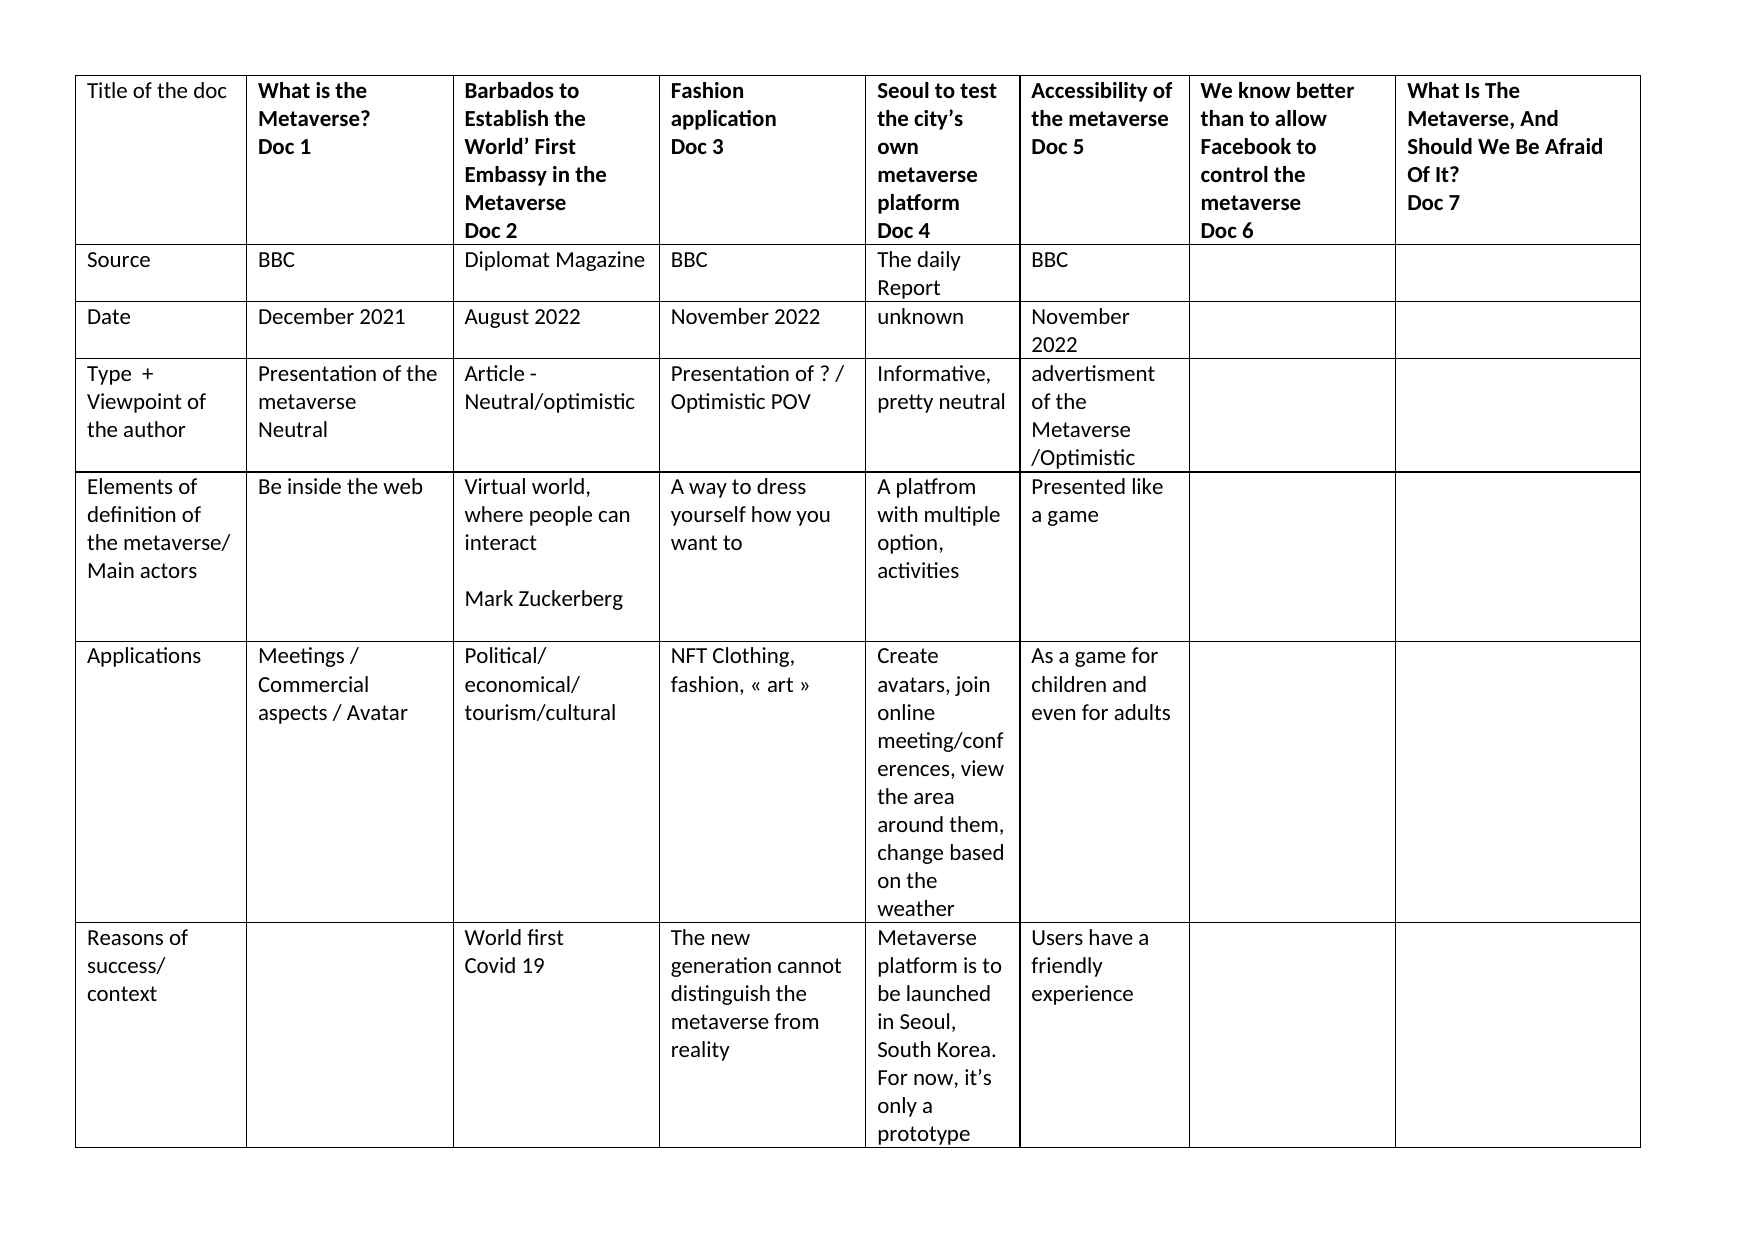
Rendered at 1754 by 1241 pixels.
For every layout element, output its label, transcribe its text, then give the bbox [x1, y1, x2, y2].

table_cell Meetings / Commercial aspects / Avatar [247, 642, 453, 922]
table_cell Article - Neutral/optimistic [454, 359, 659, 471]
table_cell A platfrom with multiple option, activities [866, 473, 1019, 641]
table_cell Informative, pretty neutral [866, 359, 1019, 471]
table_cell [1396, 642, 1640, 922]
table_cell Reasons of success/ context [76, 923, 246, 1147]
table_cell As a game for children and even for adults [1021, 642, 1189, 922]
table_cell Users have a friendly experience [1021, 923, 1189, 1147]
table_header What is the Metaverse? Doc 1 [247, 76, 453, 244]
table_cell Diplomat Magazine [454, 245, 659, 301]
table_cell Create avatars, join online meeting/conferences, view the area around them, change based on the weather [866, 642, 1019, 922]
table_cell The daily Report [866, 245, 1019, 301]
table_cell [1190, 302, 1395, 358]
table_header What Is The Metaverse, And Should We Be Afraid Of It? Doc 7 [1396, 76, 1640, 244]
table_header Seoul to test the city’s own metaverse platform Doc 4 [866, 76, 1019, 244]
table_cell BBC [247, 245, 453, 301]
table_header Title of the doc [76, 76, 246, 244]
table_cell A way to dress yourself how you want to [660, 473, 865, 641]
table_cell Applications [76, 642, 246, 922]
table_cell Presentation of the metaverse Neutral [247, 359, 453, 471]
table_cell BBC [1021, 245, 1189, 301]
table_cell [1396, 302, 1640, 358]
table_cell NFT Clothing, fashion, « art » [660, 642, 865, 922]
table_cell Date [76, 302, 246, 358]
table_cell November 2022 [1021, 302, 1189, 358]
table_cell Elements of definition of the metaverse/ Main actors [76, 473, 246, 641]
table_cell Metaverse platform is to be launched in Seoul, South Korea. For now, it’s only a prototype [866, 923, 1019, 1147]
table_cell Type + Viewpoint of the author [76, 359, 246, 471]
table_cell November 2022 [660, 302, 865, 358]
table_cell [1190, 642, 1395, 922]
table_cell The new generation cannot distinguish the metaverse from reality [660, 923, 865, 1147]
table_cell BBC [660, 245, 865, 301]
table_cell Presentation of ? / Optimistic POV [660, 359, 865, 471]
table_cell August 2022 [454, 302, 659, 358]
table_cell [1396, 245, 1640, 301]
table_cell [1396, 923, 1640, 1147]
table_cell [1396, 359, 1640, 471]
table_header We know better than to allow Facebook to control the metaverse Doc 6 [1190, 76, 1395, 244]
table_cell [1396, 473, 1640, 641]
table_cell Be inside the web [247, 473, 453, 641]
table_header Accessibility of the metaverse Doc 5 [1021, 76, 1189, 244]
table_cell World first Covid 19 [454, 923, 659, 1147]
table_cell [1190, 923, 1395, 1147]
table_cell [1190, 473, 1395, 641]
table_cell [247, 923, 453, 1147]
table_header Fashion application Doc 3 [660, 76, 865, 244]
table_cell [1190, 359, 1395, 471]
table_cell Source [76, 245, 246, 301]
table_cell Political/economical/tourism/cultural [454, 642, 659, 922]
table_cell [1190, 245, 1395, 301]
table_cell December 2021 [247, 302, 453, 358]
table_header Barbados to Establish the World’ First Embassy in the Metaverse Doc 2 [454, 76, 659, 244]
table_cell advertisment of the Metaverse /Optimistic [1021, 359, 1189, 471]
table_cell Virtual world, where people can interact Mark Zuckerberg [454, 473, 659, 641]
table_cell unknown [866, 302, 1019, 358]
table_cell Presented like a game [1021, 473, 1189, 641]
